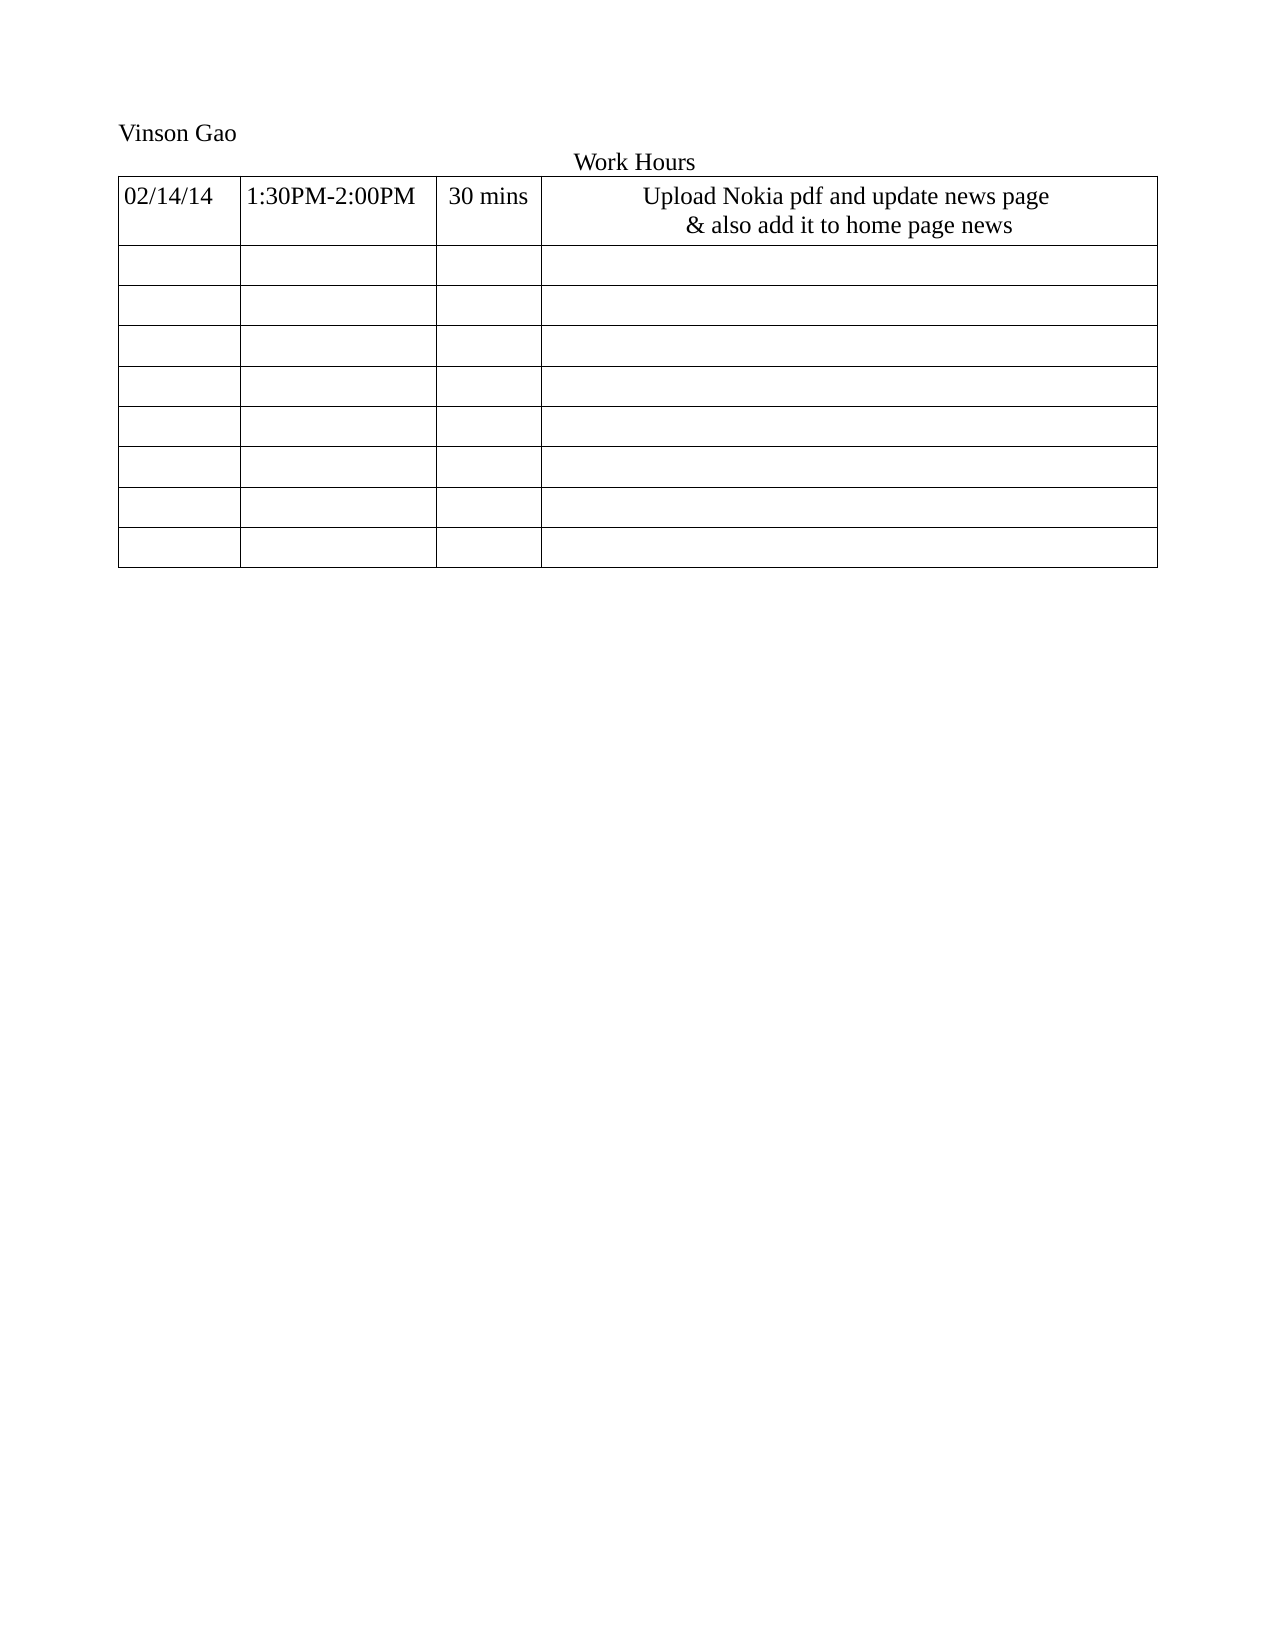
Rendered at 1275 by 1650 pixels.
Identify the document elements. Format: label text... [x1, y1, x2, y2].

table_cell [437, 367, 541, 406]
table_cell [119, 246, 240, 285]
table_header 1:30PM-2:00PM [241, 177, 436, 245]
table_cell [542, 488, 1157, 527]
table_cell [542, 286, 1157, 325]
table_cell [119, 528, 240, 567]
table_cell [119, 367, 240, 406]
table_cell [241, 326, 436, 366]
table_cell [437, 286, 541, 325]
table_header Upload Nokia pdf and update news page & also add it to home page news [542, 177, 1157, 245]
table_cell [241, 246, 436, 285]
text Vinson Gao [118, 118, 1157, 147]
table_cell [241, 407, 436, 446]
table_cell [542, 246, 1157, 285]
table_cell [241, 447, 436, 487]
table_cell [241, 286, 436, 325]
table_cell [437, 488, 541, 527]
table_cell [542, 326, 1157, 366]
table_cell [437, 326, 541, 366]
table_cell [241, 488, 436, 527]
table_cell [437, 447, 541, 487]
table_cell [437, 528, 541, 567]
table_cell [542, 407, 1157, 446]
table_cell [119, 488, 240, 527]
table_cell [542, 447, 1157, 487]
table_cell [119, 447, 240, 487]
table_cell [119, 286, 240, 325]
table_cell [437, 407, 541, 446]
table_cell [119, 326, 240, 366]
table_cell [241, 367, 436, 406]
text Work Hours [118, 147, 1157, 176]
table_cell [437, 246, 541, 285]
table_cell [542, 367, 1157, 406]
table_cell [542, 528, 1157, 567]
table_header 02/14/14 [119, 177, 240, 245]
table_header 30 mins [437, 177, 541, 245]
table_cell [119, 407, 240, 446]
table_cell [241, 528, 436, 567]
